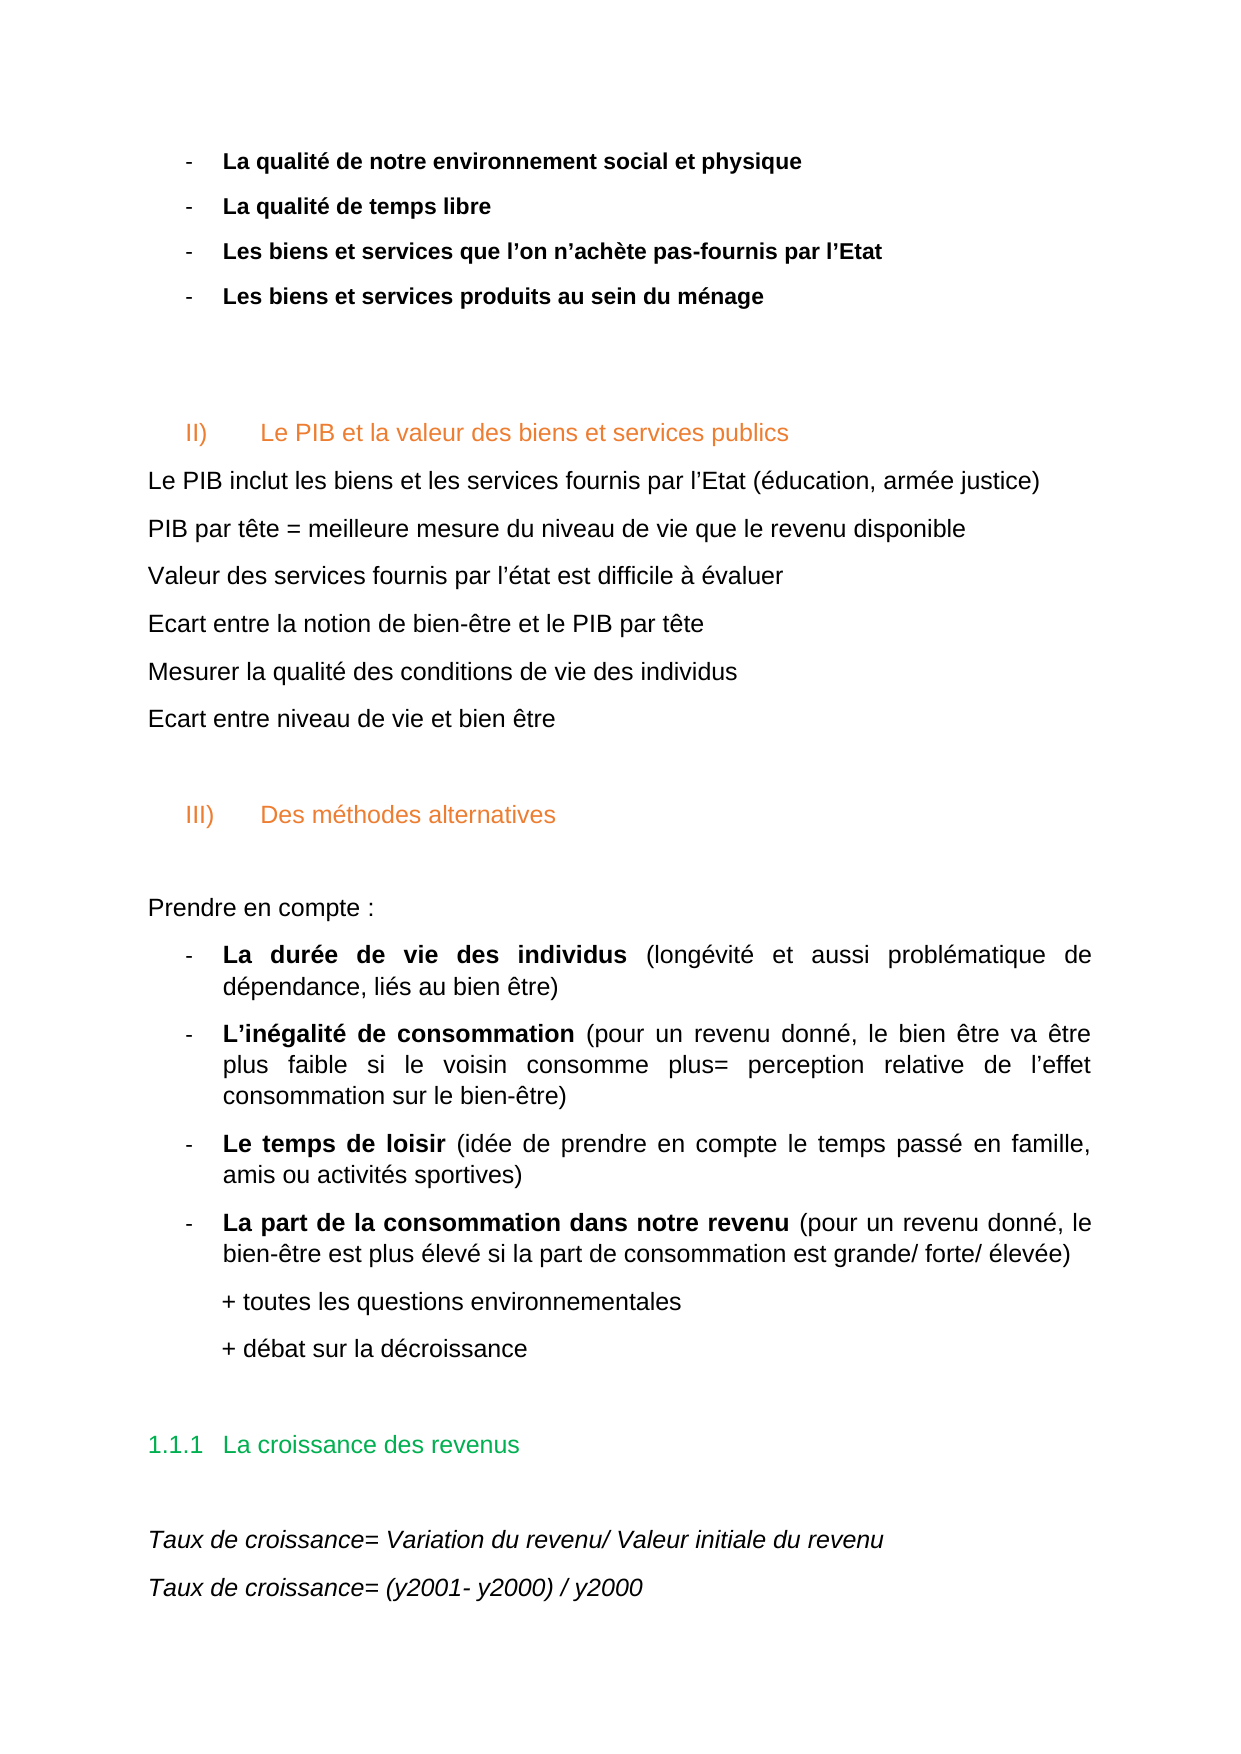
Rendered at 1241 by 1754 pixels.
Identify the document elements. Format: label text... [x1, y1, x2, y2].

list L’inégalité de consommation (pour un revenu donné, le bien être va être plus faible si le voisin consomme plus= perception relative de l’effet consommation sur le bien-être) [185, 1019, 1093, 1110]
text PIB par tête = meilleure mesure du niveau de vie que le revenu disponible [148, 514, 1093, 542]
text Taux de croissance= Variation du revenu/ Valeur initiale du revenu [148, 1525, 1093, 1554]
list Les biens et services que l’on n’achète pas-fournis par l’Etat [185, 238, 1093, 264]
text + débat sur la décroissance [221, 1334, 1093, 1363]
text Valeur des services fournis par l’état est difficile à évaluer [148, 561, 1093, 590]
list La qualité de temps libre [185, 193, 1093, 219]
list Le temps de loisir (idée de prendre en compte le temps passé en famille, amis ou activités sportives) [185, 1129, 1093, 1189]
list La qualité de notre environnement social et physique [185, 148, 1093, 174]
list Le PIB et la valeur des biens et services publics [185, 418, 1093, 447]
text Taux de croissance= (y2001- y2000) / y2000 [148, 1573, 1093, 1601]
text Prendre en compte : [148, 893, 1093, 921]
text Le PIB inclut les biens et les services fournis par l’Etat (éducation, armée justice) [148, 466, 1093, 495]
text Mesurer la qualité des conditions de vie des individus [148, 657, 1093, 686]
text + toutes les questions environnementales [221, 1286, 1093, 1315]
list La croissance des revenus [148, 1429, 1093, 1458]
list La part de la consommation dans notre revenu (pour un revenu donné, le bien-être est plus élevé si la part de consommation est grande/ forte/ élevée) [185, 1208, 1093, 1267]
list Des méthodes alternatives [185, 800, 1093, 829]
list Les biens et services produits au sein du ménage [185, 283, 1093, 309]
text Ecart entre la notion de bien-être et le PIB par tête [148, 609, 1093, 638]
list La durée de vie des individus (longévité et aussi problématique de dépendance, liés au bien être) [185, 940, 1093, 1000]
text Ecart entre niveau de vie et bien être [148, 704, 1093, 733]
